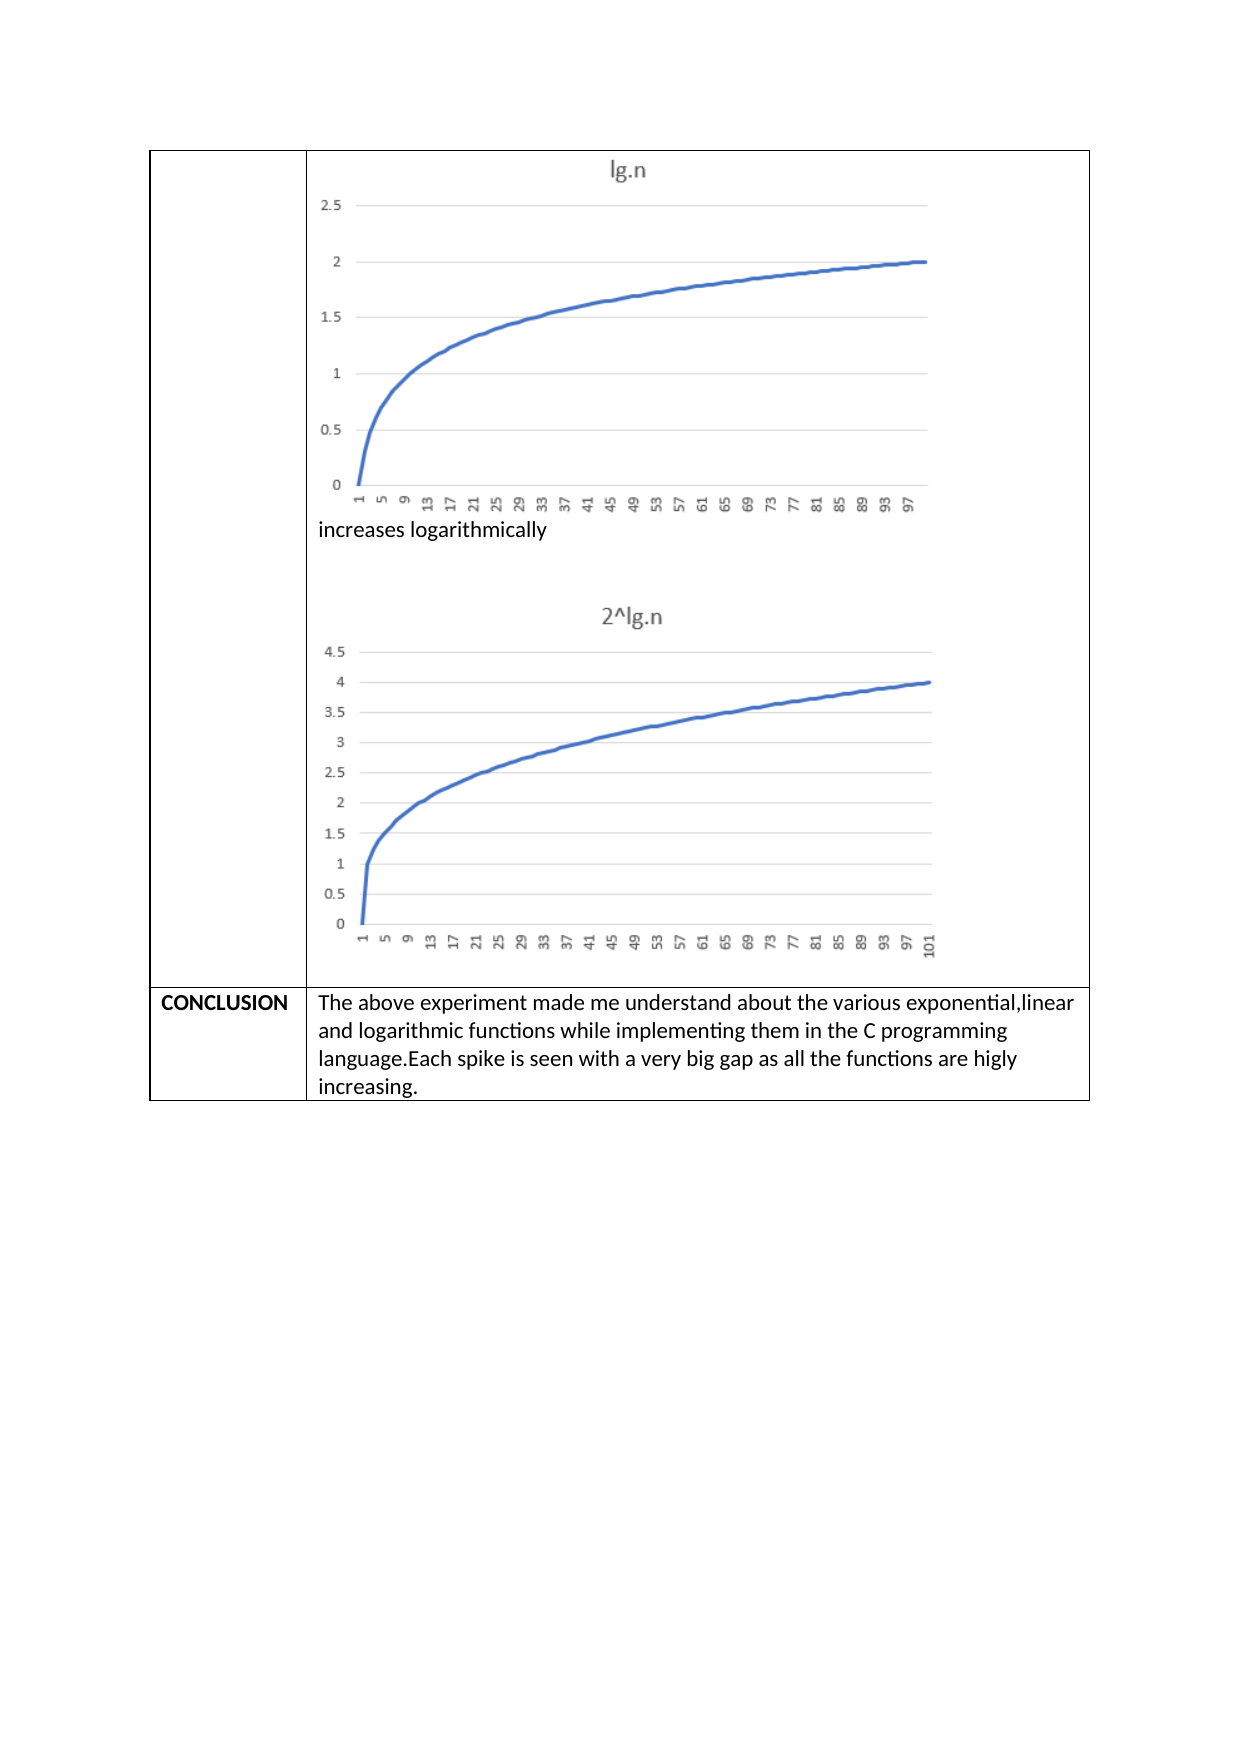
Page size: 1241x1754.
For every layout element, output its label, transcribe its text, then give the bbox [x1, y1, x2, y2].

table_cell [151, 151, 306, 987]
table_cell The above experiment made me understand about the various exponential,linear and logarithmic functions while implementing them in the C programming language.Each spike is seen with a very big gap as all the functions are higly increasing. [307, 988, 1089, 1100]
table_cell CONCLUSION [151, 988, 306, 1100]
picture [318, 598, 945, 959]
picture [318, 151, 941, 515]
table_cell increases logarithmically [307, 151, 1089, 987]
